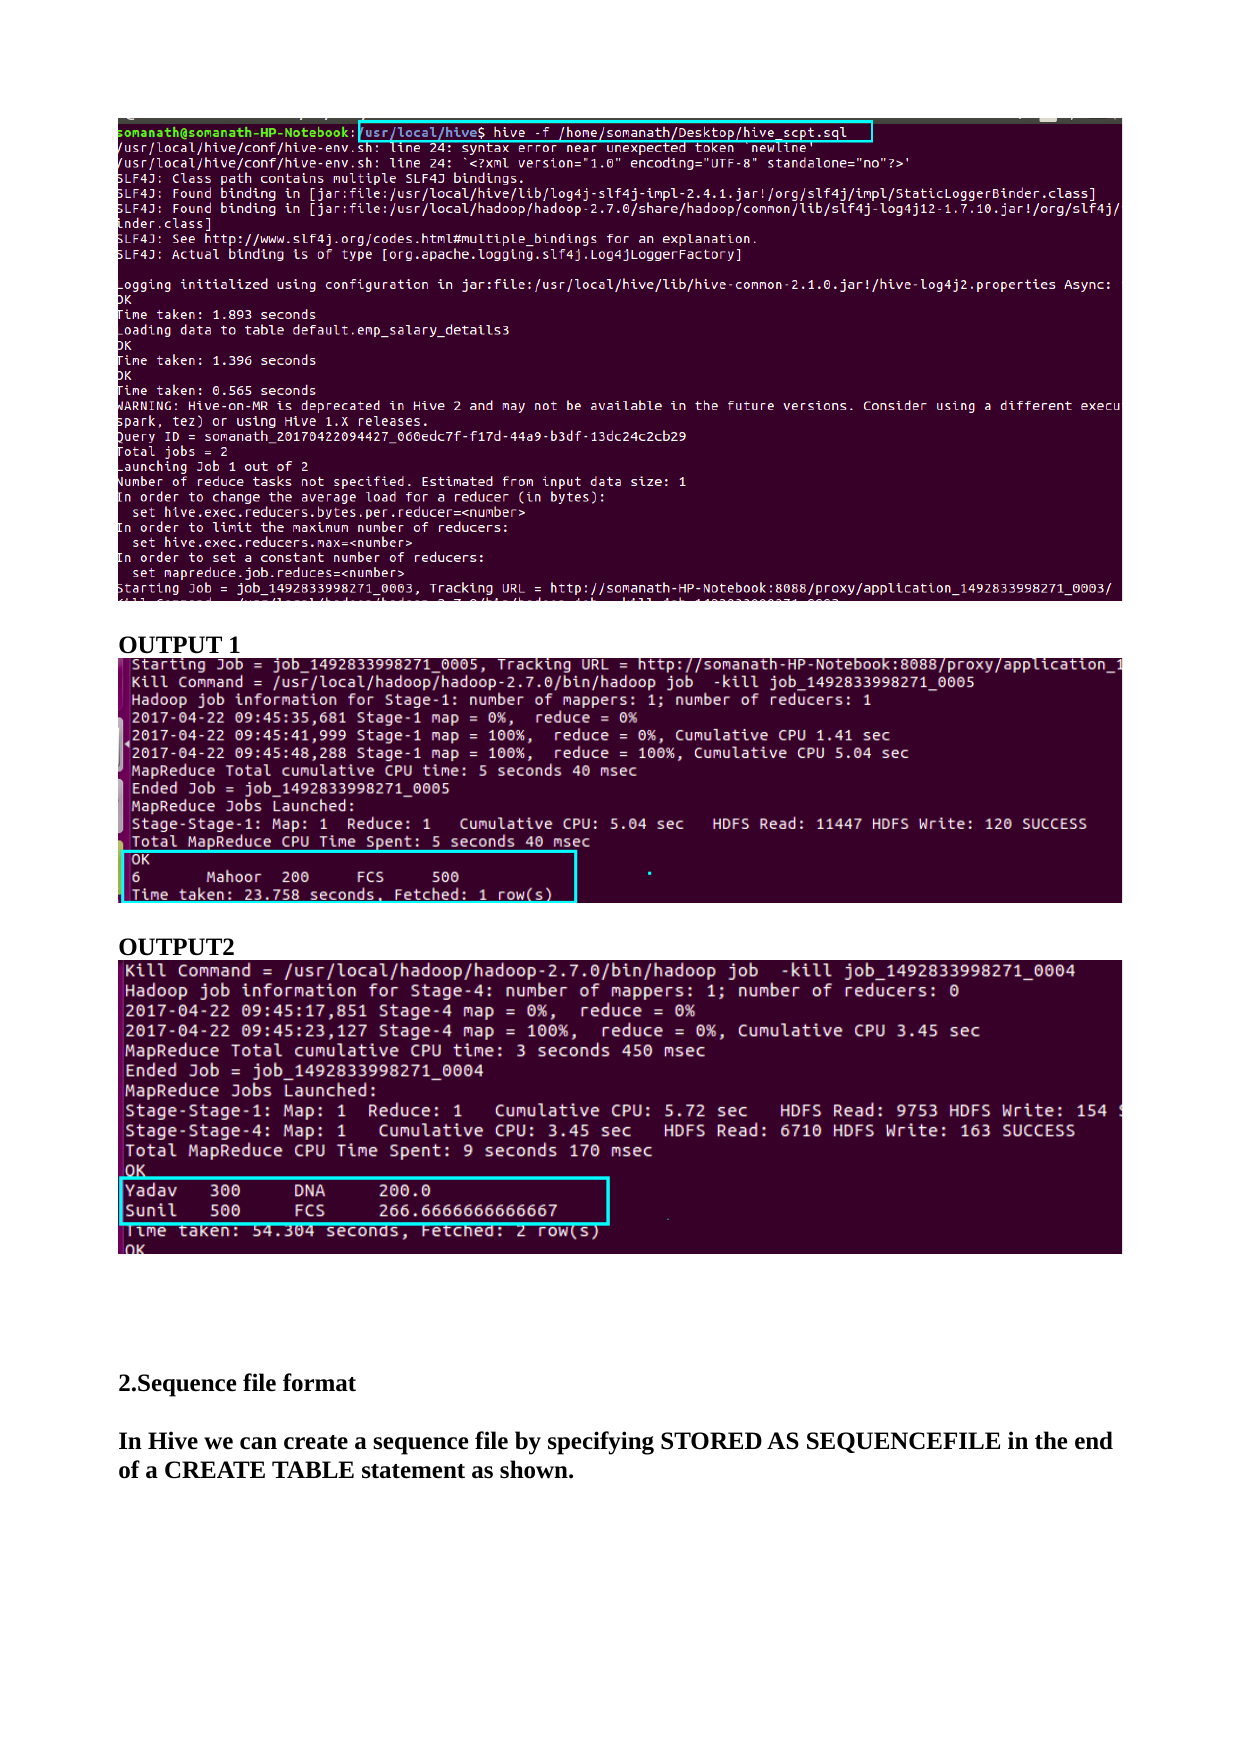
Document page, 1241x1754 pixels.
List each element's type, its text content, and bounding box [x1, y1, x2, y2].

picture [118, 658, 1123, 903]
picture [118, 960, 1123, 1254]
text OUTPUT2 [118, 932, 1122, 960]
text 2.Sequence file format [118, 1368, 1122, 1397]
text OUTPUT 1 [118, 630, 1122, 658]
picture [118, 118, 1123, 601]
text In Hive we can create a sequence file by specifying STORED AS SEQUENCEFILE in the end of a CREATE TABLE statement as shown. [118, 1426, 1122, 1483]
